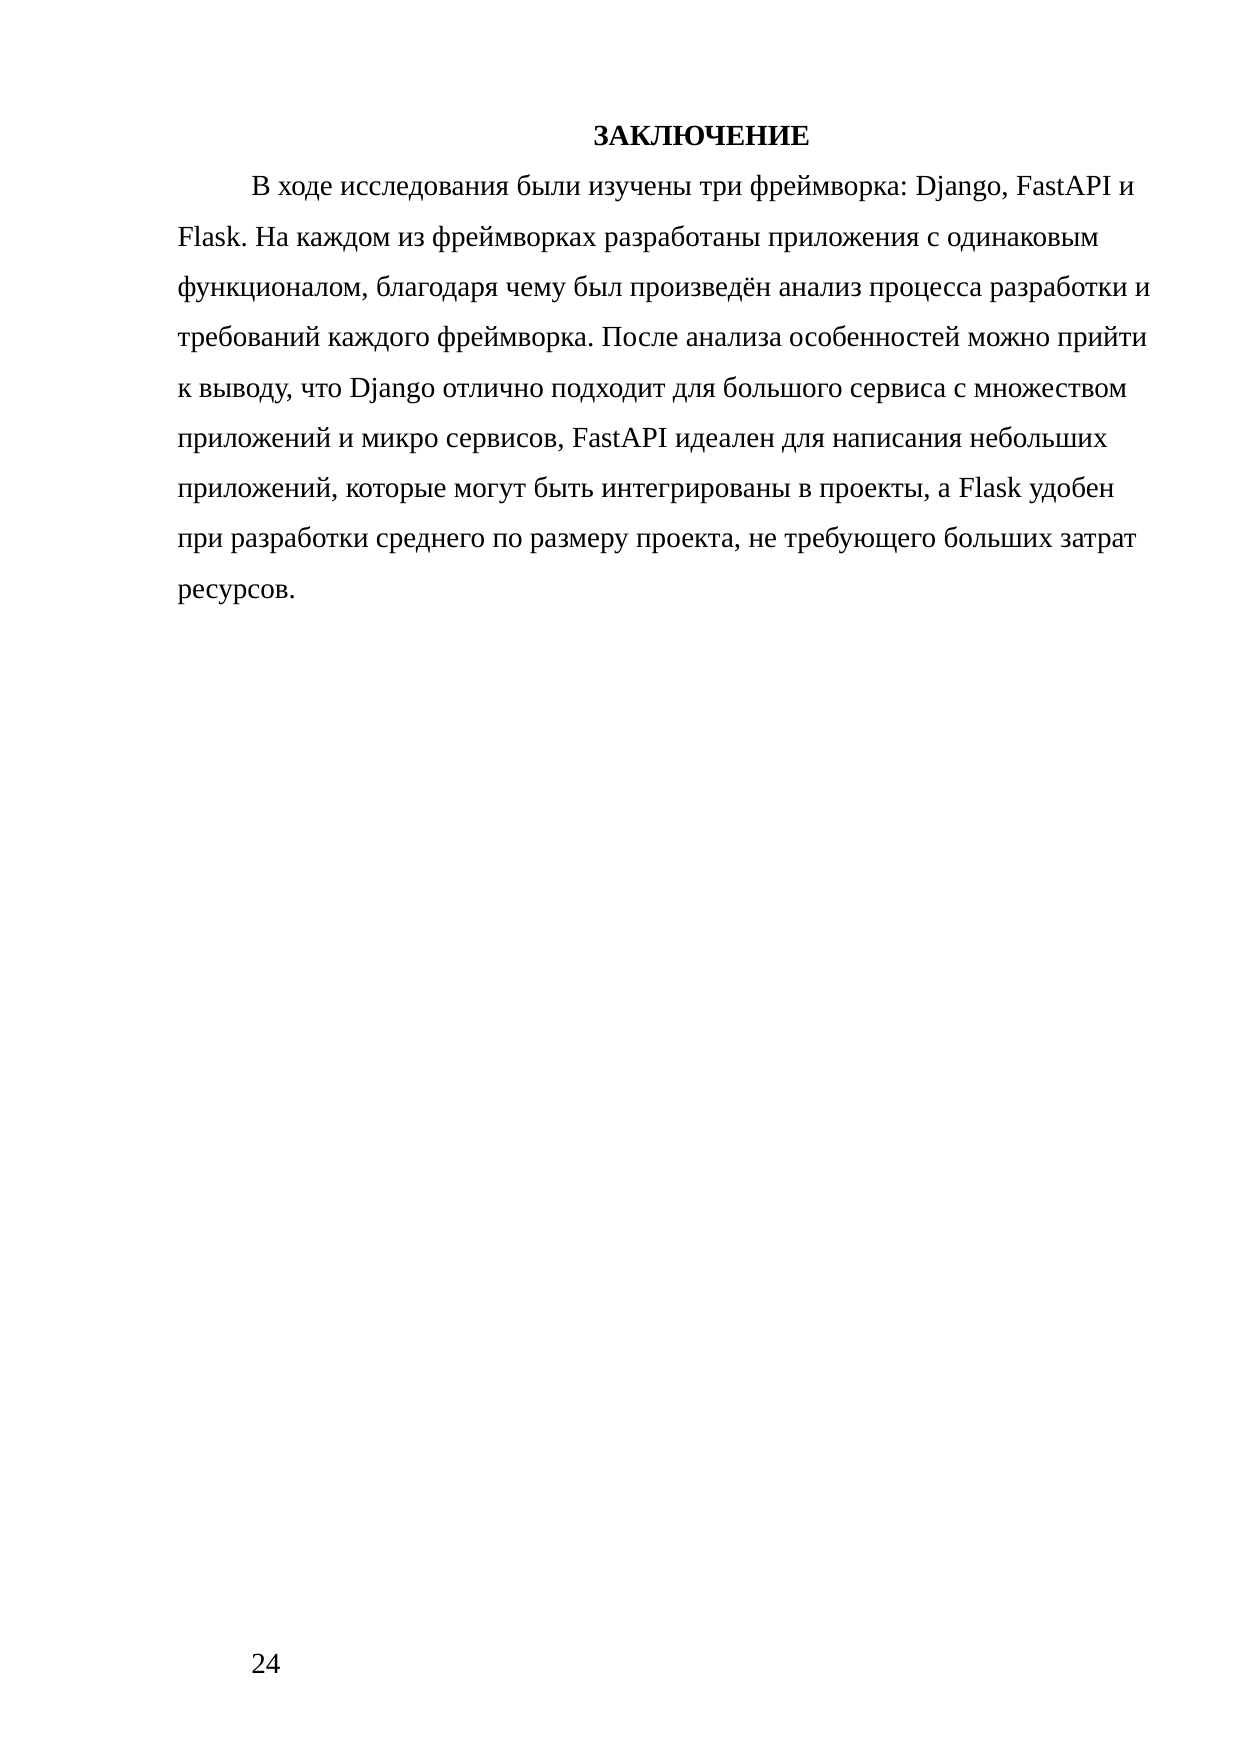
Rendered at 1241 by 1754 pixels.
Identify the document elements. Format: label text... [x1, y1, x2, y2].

text В ходе исследования были изучены три фреймворка: Django, FastAPI и Flask. На каждом из фреймворках разработаны приложения с одинаковым функционалом, благодаря чему был произведён анализ процесса разработки и требований каждого фреймворка. После анализа особенностей можно прийти к выводу, что Django отлично подходит для большого сервиса с множеством приложений и микро сервисов, FastAPI идеален для написания небольших приложений, которые могут быть интегрированы в проекты, а Flask удобен при разработки среднего по размеру проекта, не требующего больших затрат ресурсов. [177, 168, 1152, 604]
subtitle Заключение [177, 118, 1152, 152]
